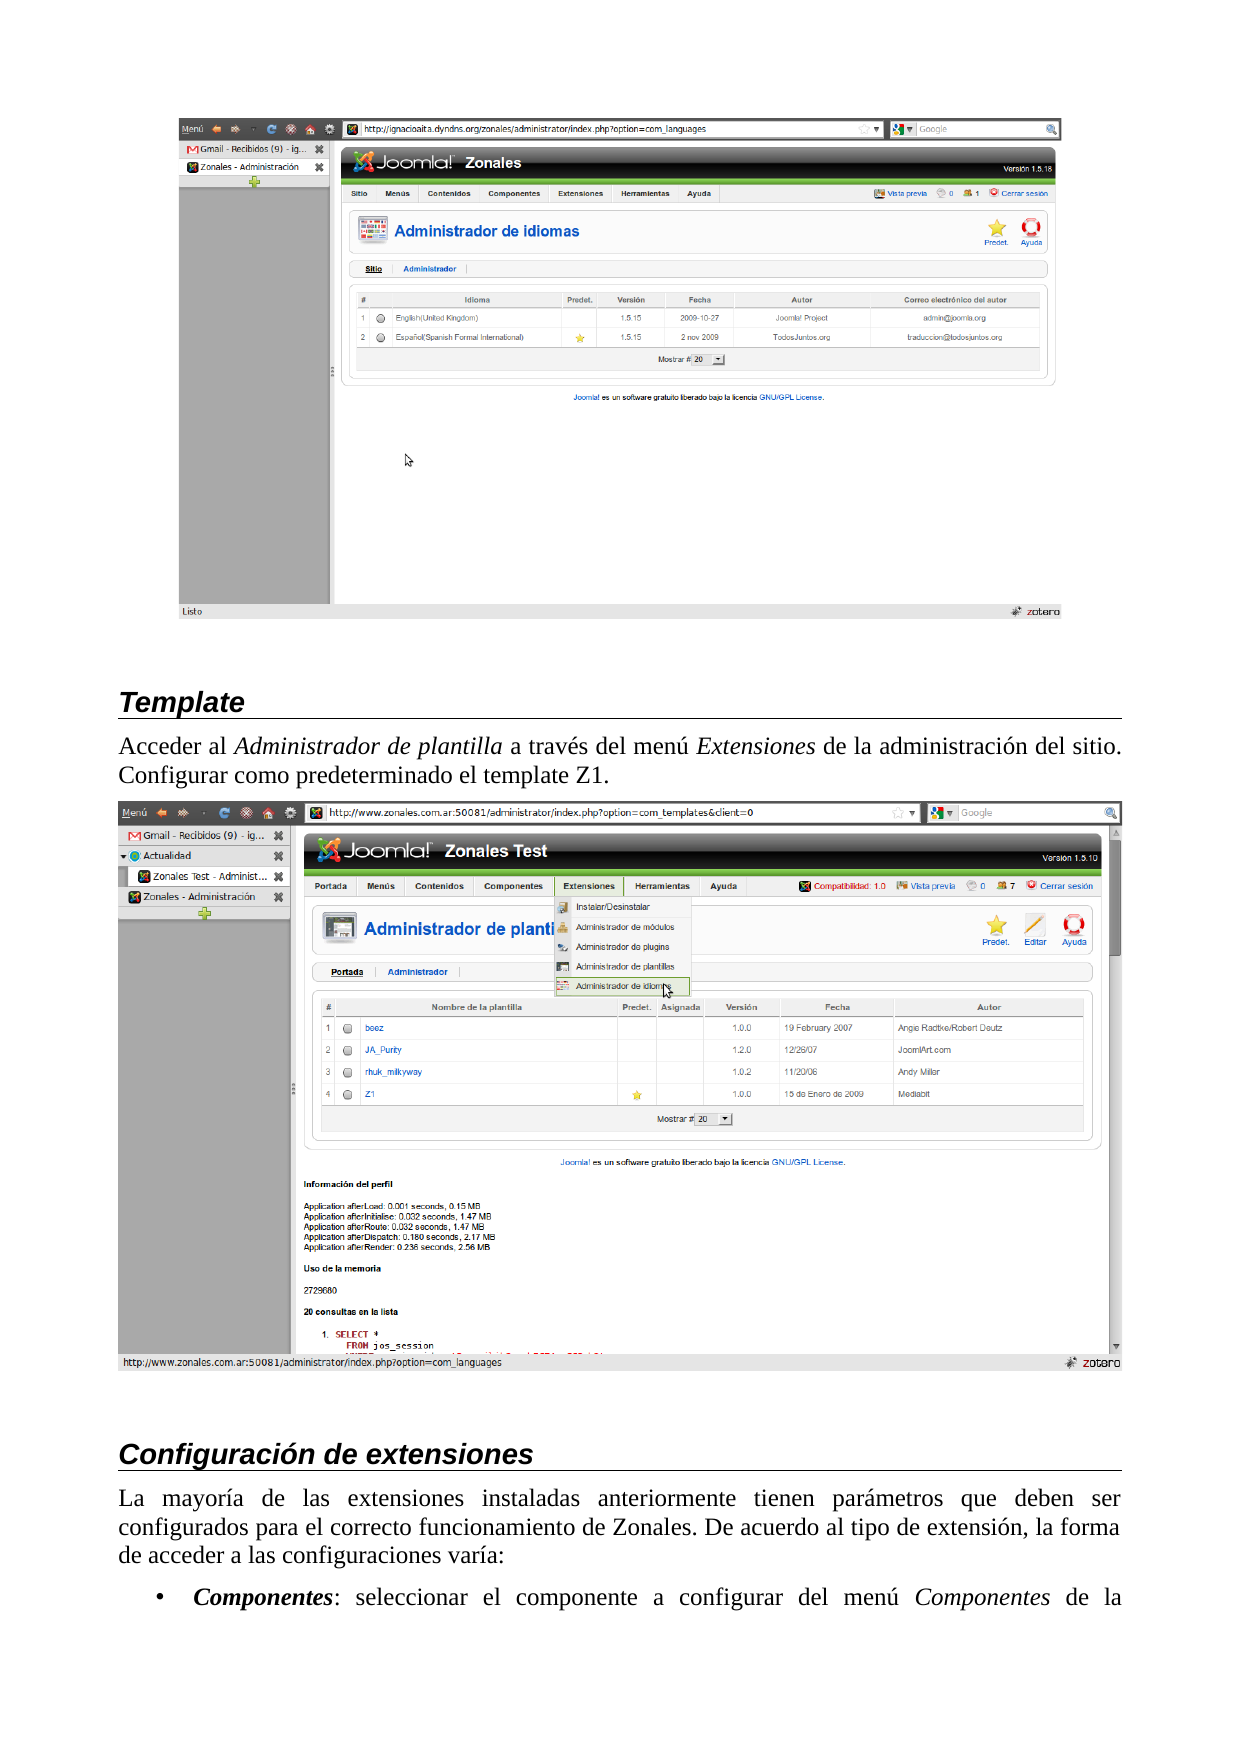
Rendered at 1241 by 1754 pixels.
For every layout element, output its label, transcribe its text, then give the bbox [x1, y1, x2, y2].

text Acceder al Administrador de plantilla a través del menú Extensiones de la administración del sitio. Configurar como predeterminado el template Z1. [118, 731, 1122, 788]
picture [118, 801, 1123, 1371]
picture [178, 118, 1062, 619]
text La mayoría de las extensiones instaladas anteriormente tienen parámetros que deben ser configurados para el correcto funcionamiento de Zonales. De acuerdo al tipo de extensión, la forma de acceder a las configuraciones varía: [118, 1483, 1122, 1569]
subtitle Configuración de extensiones [118, 1437, 1122, 1470]
list Componentes: seleccionar el componente a configurar del menú Componentes de la [156, 1582, 1122, 1610]
subtitle Template [118, 685, 1122, 718]
